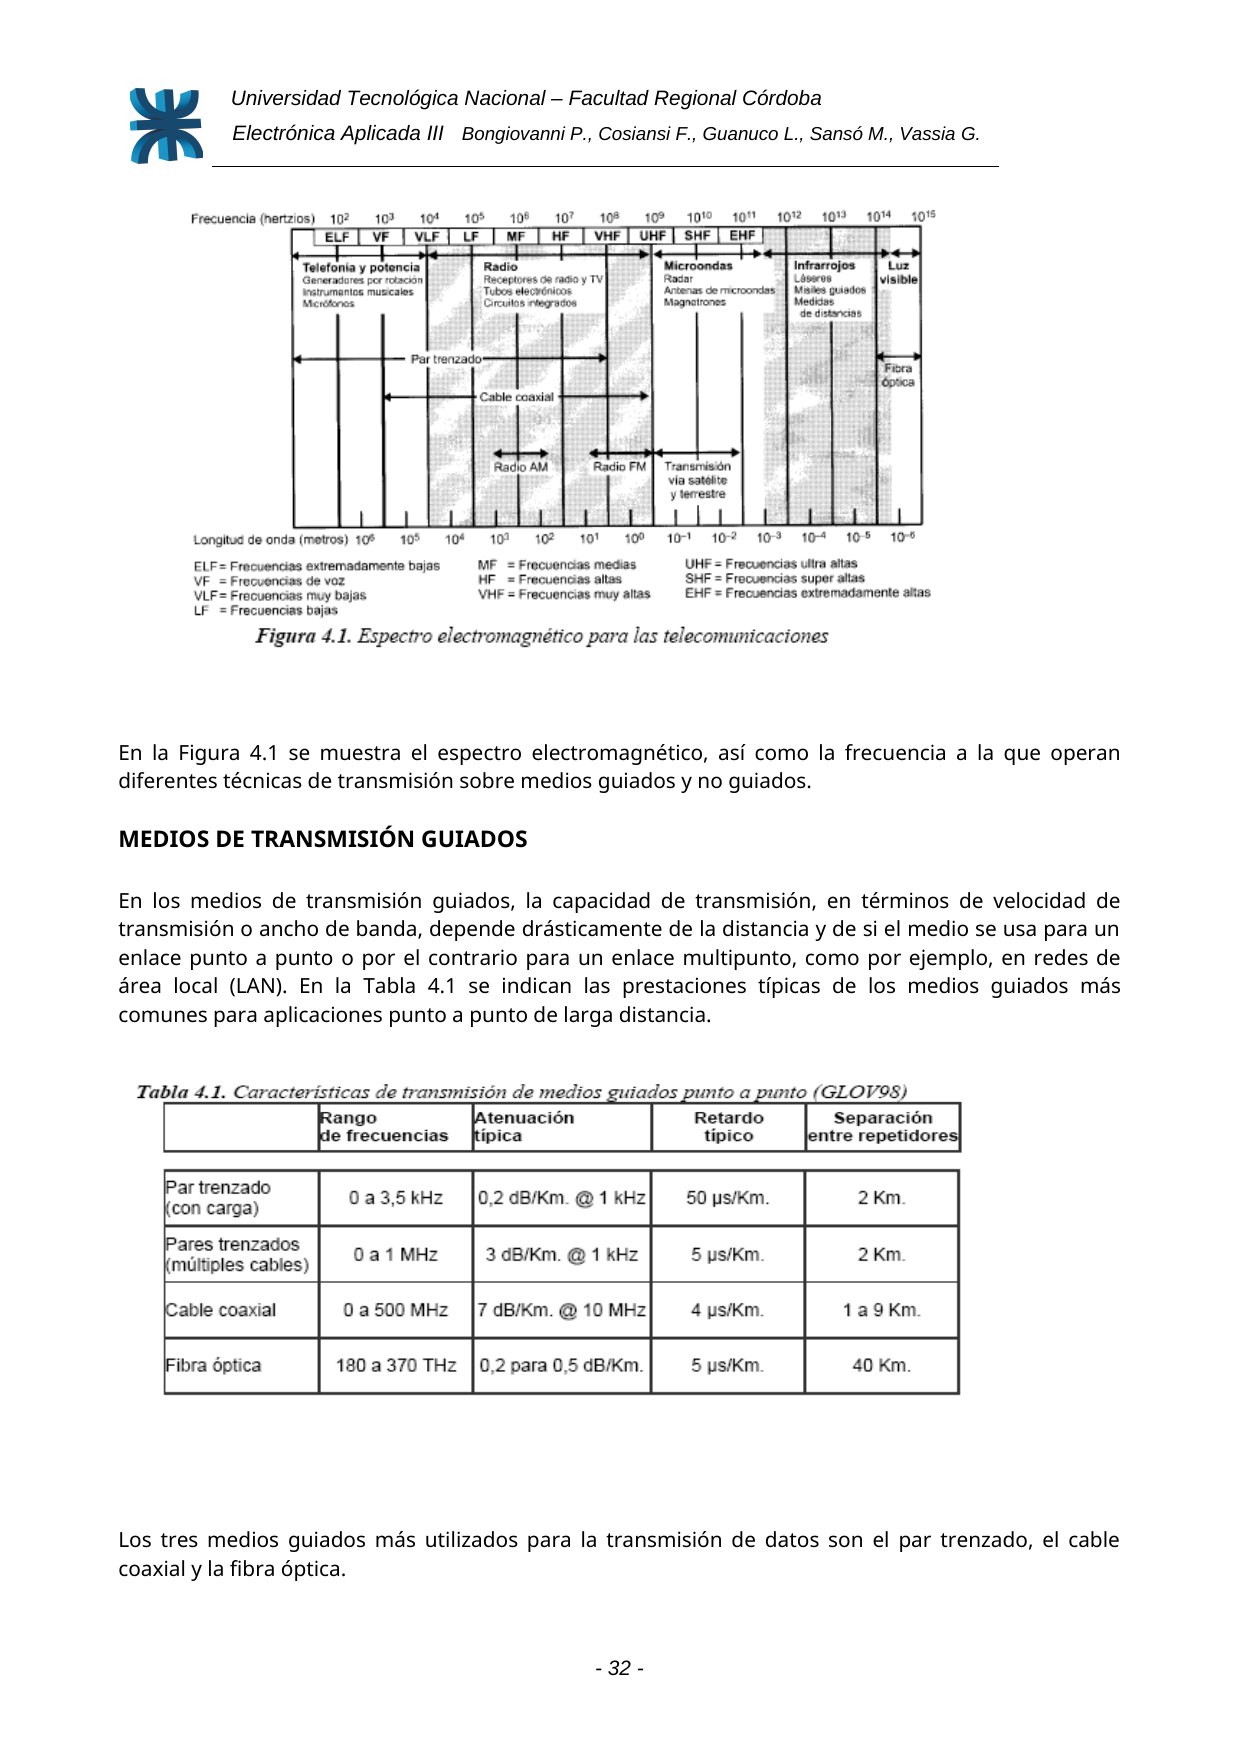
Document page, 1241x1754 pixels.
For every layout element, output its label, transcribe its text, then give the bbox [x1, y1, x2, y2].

picture [129, 88, 203, 164]
text En los medios de transmisión guiados, la capacidad de transmisión, en términos de velocidad de transmisión o ancho de banda, depende drásticamente de la distancia y de si el medio se usa para un enlace punto a punto o por el contrario para un enlace multipunto, como por ejemplo, en redes de área local (LAN). En la Tabla 4.1 se indican las prestaciones típicas de los medios guiados más comunes para aplicaciones punto a punto de larga distancia. [118, 886, 1122, 1028]
text Los tres medios guiados más utilizados para la transmisión de datos son el par trenzado, el cable coaxial y la fibra óptica. [118, 1525, 1122, 1582]
text MEDIOS DE TRANSMISIÓN GUIADOS [118, 823, 1122, 855]
text En la Figura 4.1 se muestra el espectro electromagnético, así como la frecuencia a la que operan diferentes técnicas de transmisión sobre medios guiados y no guiados. [118, 738, 1122, 795]
